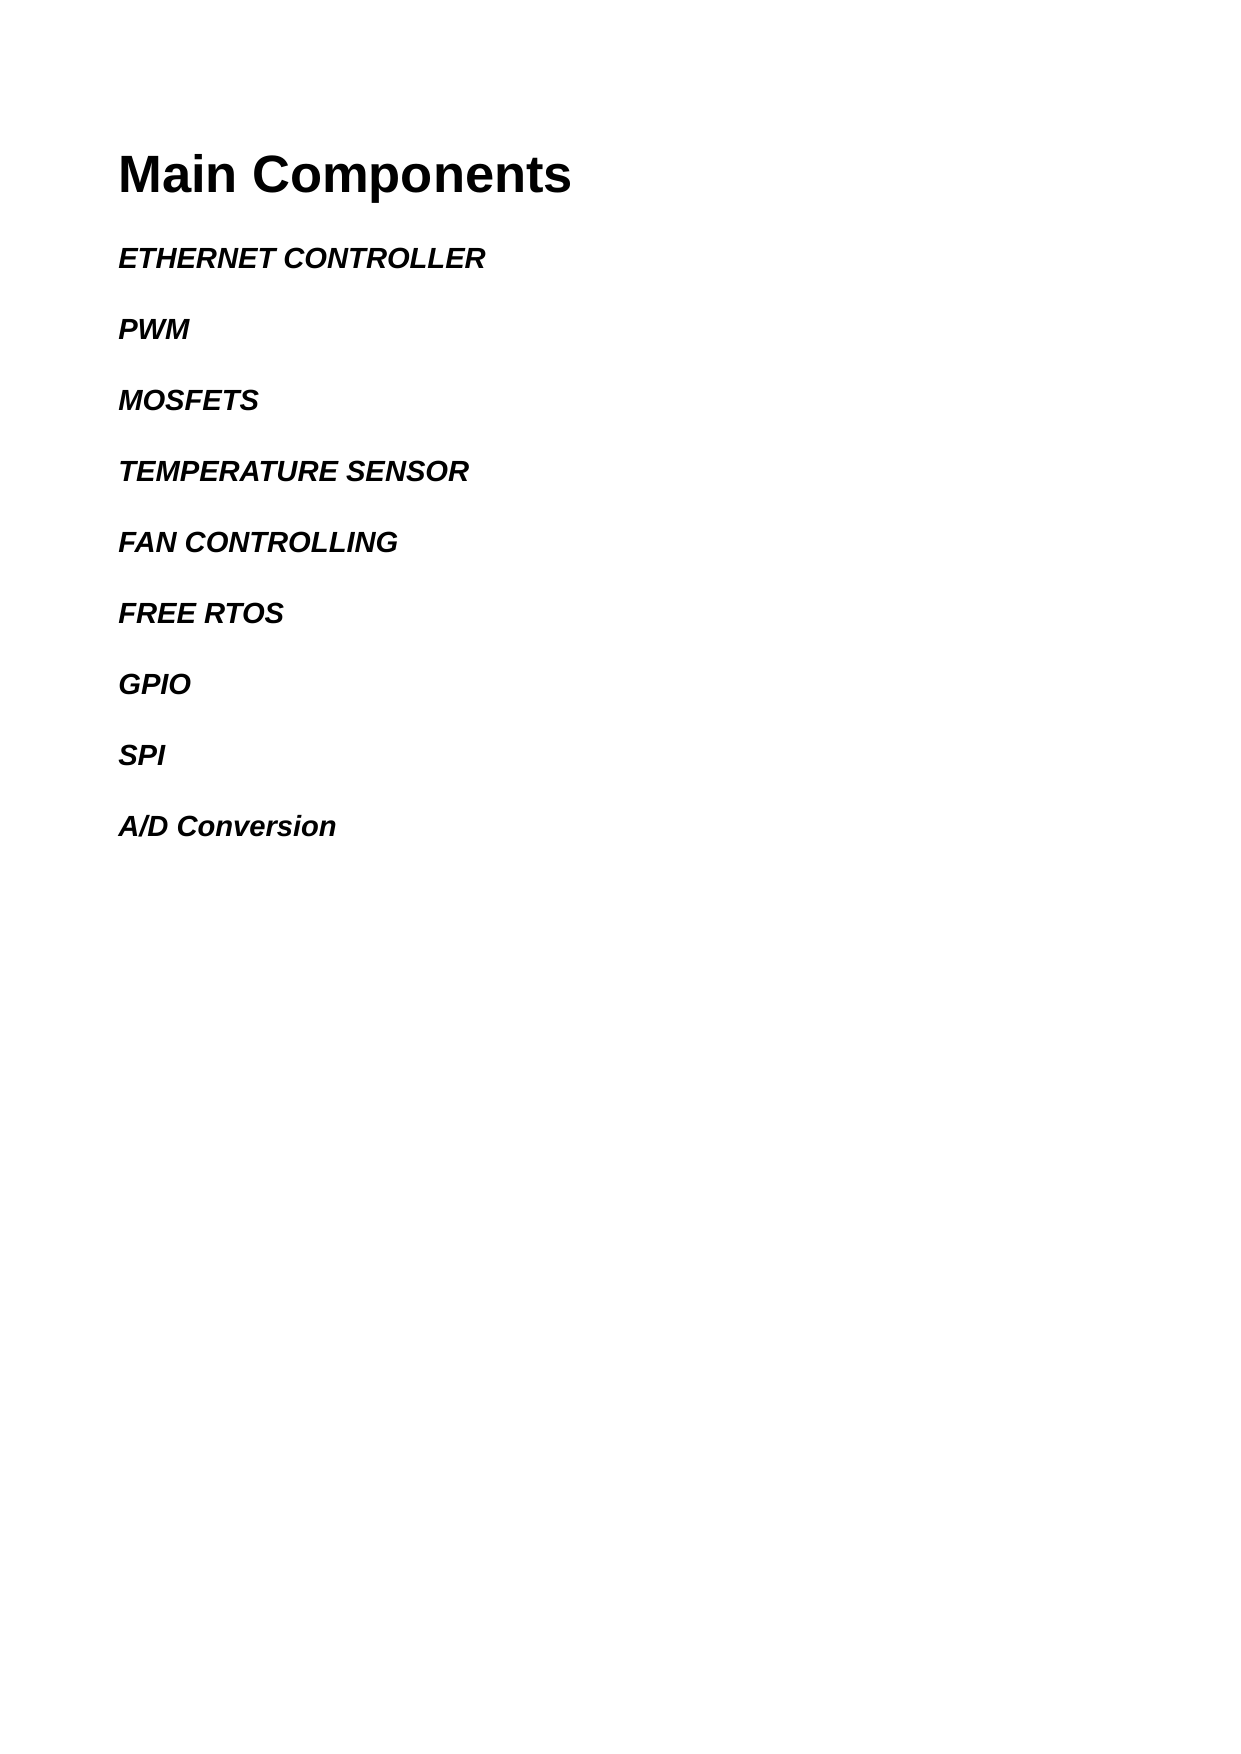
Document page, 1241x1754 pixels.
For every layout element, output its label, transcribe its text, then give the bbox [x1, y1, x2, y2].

subtitle GPIO [118, 667, 1122, 701]
subtitle TEMPERATURE SENSOR [118, 454, 1122, 488]
subtitle FAN CONTROLLING [118, 525, 1122, 559]
subtitle FREE RTOS [118, 596, 1122, 630]
subtitle A/D Conversion [118, 809, 1122, 843]
subtitle Main Components [118, 143, 1122, 203]
subtitle ETHERNET CONTROLLER [118, 241, 1122, 274]
subtitle SPI [118, 738, 1122, 772]
subtitle PWM [118, 312, 1122, 346]
subtitle MOSFETS [118, 383, 1122, 417]
